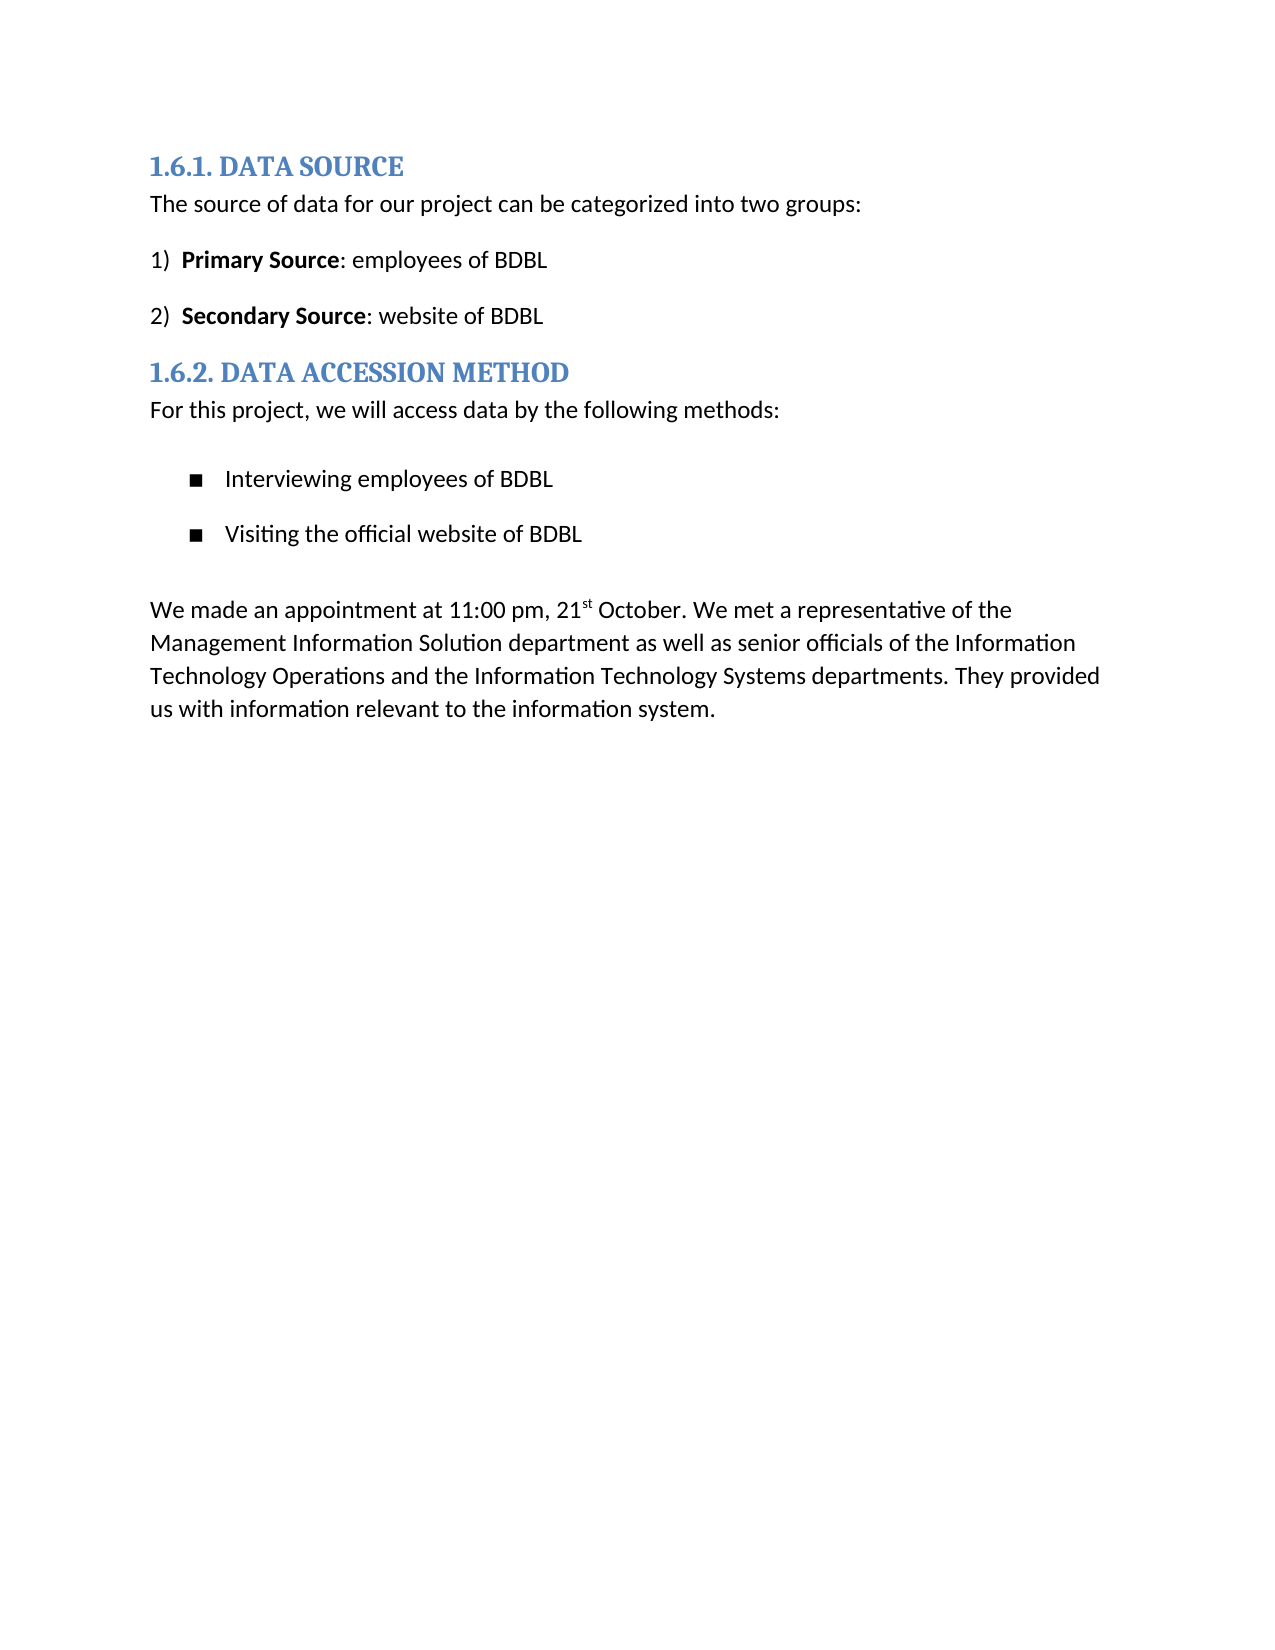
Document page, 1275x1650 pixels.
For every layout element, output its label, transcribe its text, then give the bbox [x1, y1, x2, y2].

subtitle 1.6.1. DATA SOURCE [150, 150, 1125, 183]
list Visiting the official website of BDBL [187, 506, 1125, 557]
subtitle 1.6.2. DATA ACCESSION METHOD [150, 356, 1125, 389]
text 2) Secondary Source: website of BDBL [150, 300, 1125, 331]
text We made an appointment at 11:00 pm, 21st October. We met a representative of the Management Information Solution department as well as senior officials of the Information Technology Operations and the Information Technology Systems departments. They provided us with information relevant to the information system. [150, 594, 1125, 723]
list Interviewing employees of BDBL [187, 450, 1125, 502]
text The source of data for our project can be categorized into two groups: [150, 188, 1125, 219]
text 1) Primary Source: employees of BDBL [150, 244, 1125, 275]
text For this project, we will access data by the following methods: [150, 394, 1125, 425]
